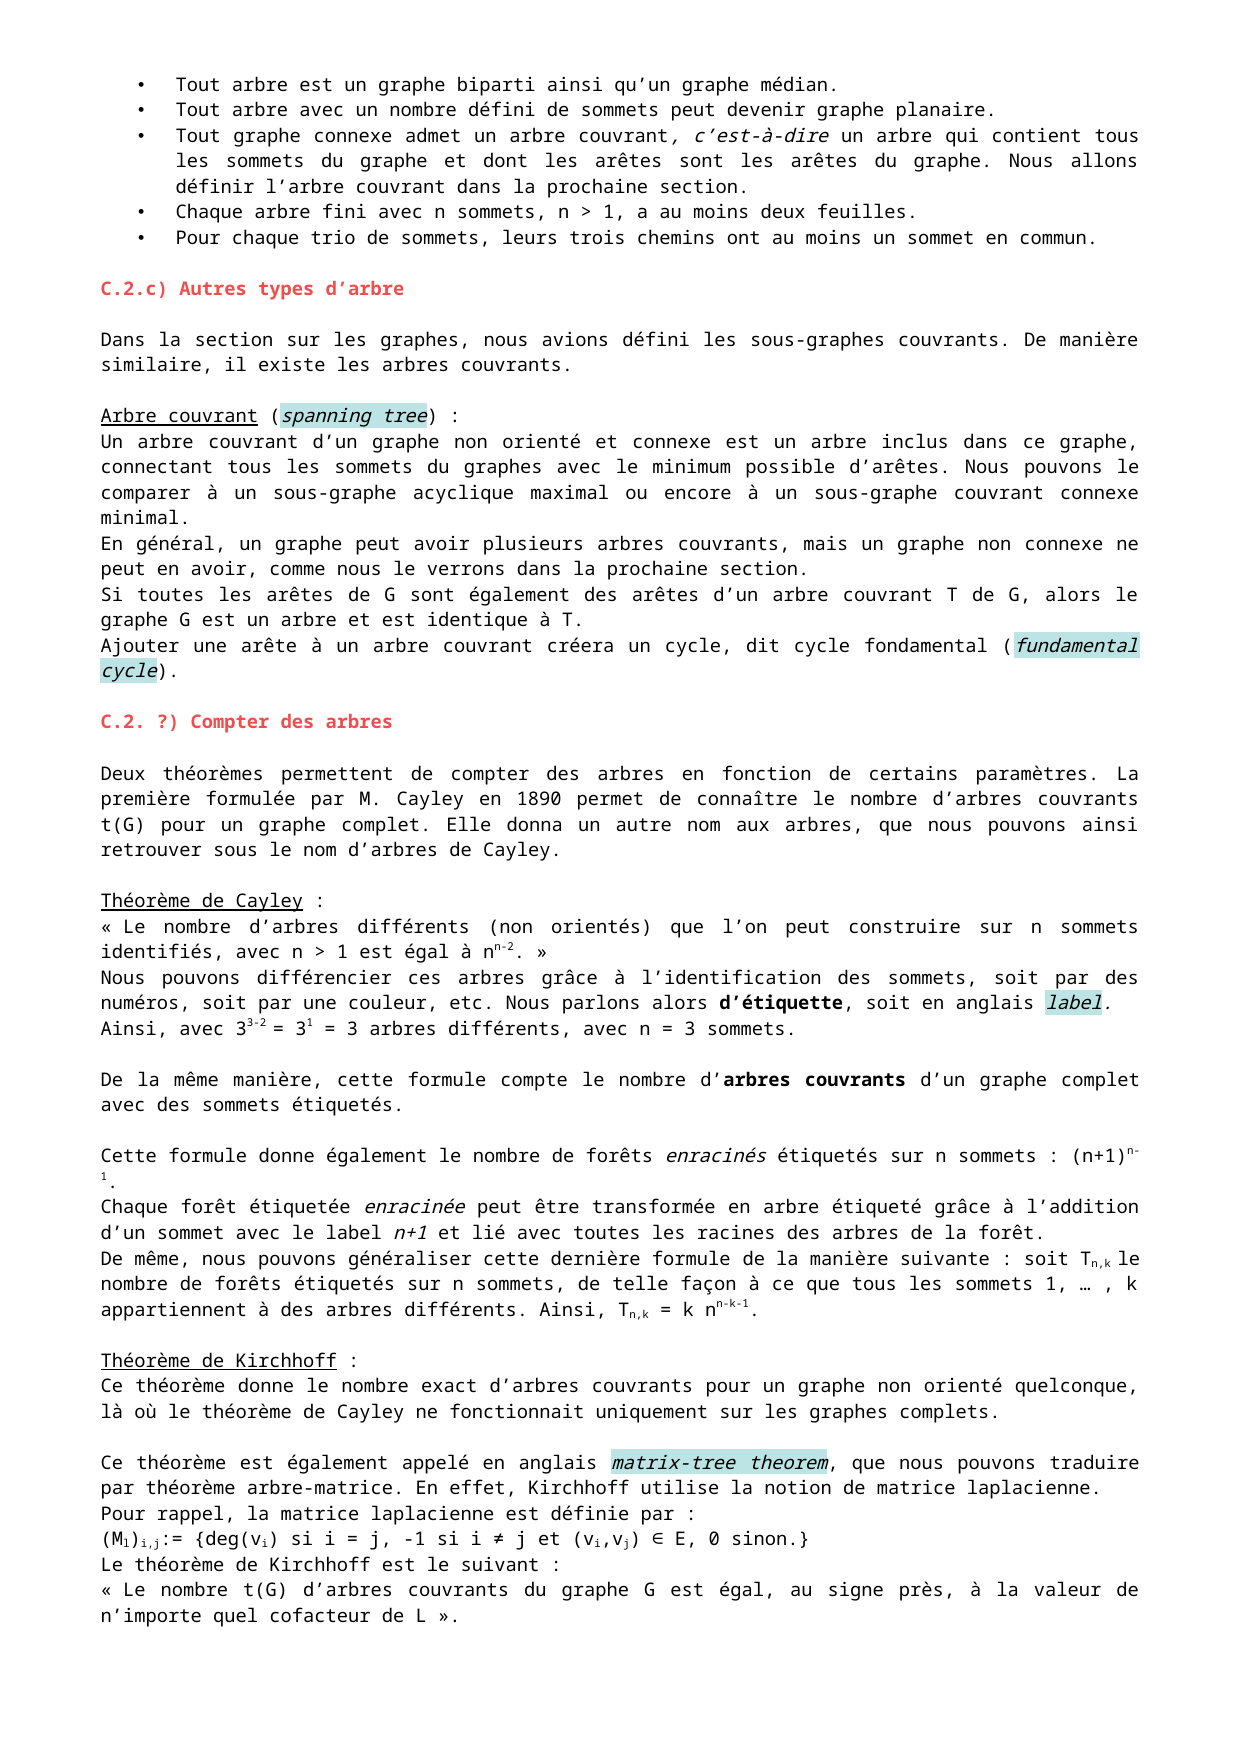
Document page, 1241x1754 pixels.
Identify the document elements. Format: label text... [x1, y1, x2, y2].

list Nous pouvons différencier ces arbres grâce à l’identification des sommets, soit par des numéros, soit par une couleur, etc. Nous parlons alors d’étiquette, soit en anglais label. [100, 964, 1140, 1015]
list Si toutes les arêtes de G sont également des arêtes d’un arbre couvrant T de G, alors le graphe G est un arbre et est identique à T. [100, 581, 1140, 632]
list (Ml)i,j:= {deg(vi) si i = j, -1 si i ≠ j et (vi,vj) ∈ E, 0 sinon.} [100, 1526, 1140, 1551]
list Tout graphe connexe admet un arbre couvrant, c’est-à-dire un arbre qui contient tous les sommets du graphe et dont les arêtes sont les arêtes du graphe. Nous allons définir l’arbre couvrant dans la prochaine section. [138, 122, 1140, 198]
list Pour chaque trio de sommets, leurs trois chemins ont au moins un sommet en commun. [138, 224, 1140, 249]
text Deux théorèmes permettent de compter des arbres en fonction de certains paramètres. La première formulée par M. Cayley en 1890 permet de connaître le nombre d’arbres couvrants t(G) pour un graphe complet. Elle donna un autre nom aux arbres, que nous pouvons ainsi retrouver sous le nom d’arbres de Cayley. [100, 760, 1140, 862]
list Chaque forêt étiquetée enracinée peut être transformée en arbre étiqueté grâce à l’addition d’un sommet avec le label n+1 et lié avec toutes les racines des arbres de la forêt. [100, 1194, 1140, 1245]
text C.2. ?) Compter des arbres [100, 709, 1140, 734]
list « Le nombre d’arbres différents (non orientés) que l’on peut construire sur n sommets identifiés, avec n > 1 est égal à nn-2. » [100, 913, 1140, 964]
text Théorème de Cayley : [100, 887, 1140, 913]
list Le théorème de Kirchhoff est le suivant : [100, 1551, 1140, 1577]
list Ce théorème est également appelé en anglais matrix-tree theorem, que nous pouvons traduire par théorème arbre-matrice. En effet, Kirchhoff utilise la notion de matrice laplacienne. [100, 1449, 1140, 1500]
text C.2.c) Autres types d’arbre [100, 275, 1140, 301]
list Dans la section sur les graphes, nous avions défini les sous-graphes couvrants. De manière similaire, il existe les arbres couvrants. [100, 326, 1140, 377]
list Tout arbre avec un nombre défini de sommets peut devenir graphe planaire. [138, 96, 1140, 122]
list Tout arbre est un graphe biparti ainsi qu’un graphe médian. [138, 71, 1140, 96]
list Arbre couvrant (spanning tree) : [100, 403, 1140, 428]
list Pour rappel, la matrice laplacienne est définie par : [100, 1500, 1140, 1526]
list De la même manière, cette formule compte le nombre d’arbres couvrants d’un graphe complet avec des sommets étiquetés. [100, 1066, 1140, 1117]
list Chaque arbre fini avec n sommets, n > 1, a au moins deux feuilles. [138, 198, 1140, 224]
list Un arbre couvrant d’un graphe non orienté et connexe est un arbre inclus dans ce graphe, connectant tous les sommets du graphes avec le minimum possible d’arêtes. Nous pouvons le comparer à un sous-graphe acyclique maximal ou encore à un sous-graphe couvrant connexe minimal. [100, 428, 1140, 530]
list De même, nous pouvons généraliser cette dernière formule de la manière suivante : soit Tn,k le nombre de forêts étiquetés sur n sommets, de telle façon à ce que tous les sommets 1, … , k appartiennent à des arbres différents. Ainsi, Tn,k = k nn-k-1. [100, 1245, 1140, 1321]
list Ajouter une arête à un arbre couvrant créera un cycle, dit cycle fondamental (fundamental cycle). [100, 632, 1140, 683]
text Théorème de Kirchhoff : [100, 1347, 1140, 1372]
list « Le nombre t(G) d’arbres couvrants du graphe G est égal, au signe près, à la valeur de n’importe quel cofacteur de L ». [100, 1577, 1140, 1628]
list Cette formule donne également le nombre de forêts enracinés étiquetés sur n sommets : (n+1)n-1. [100, 1143, 1140, 1194]
list Ainsi, avec 33-2 = 31 = 3 arbres différents, avec n = 3 sommets. [100, 1015, 1140, 1041]
list Ce théorème donne le nombre exact d’arbres couvrants pour un graphe non orienté quelconque, là où le théorème de Cayley ne fonctionnait uniquement sur les graphes complets. [100, 1372, 1140, 1423]
list En général, un graphe peut avoir plusieurs arbres couvrants, mais un graphe non connexe ne peut en avoir, comme nous le verrons dans la prochaine section. [100, 530, 1140, 581]
